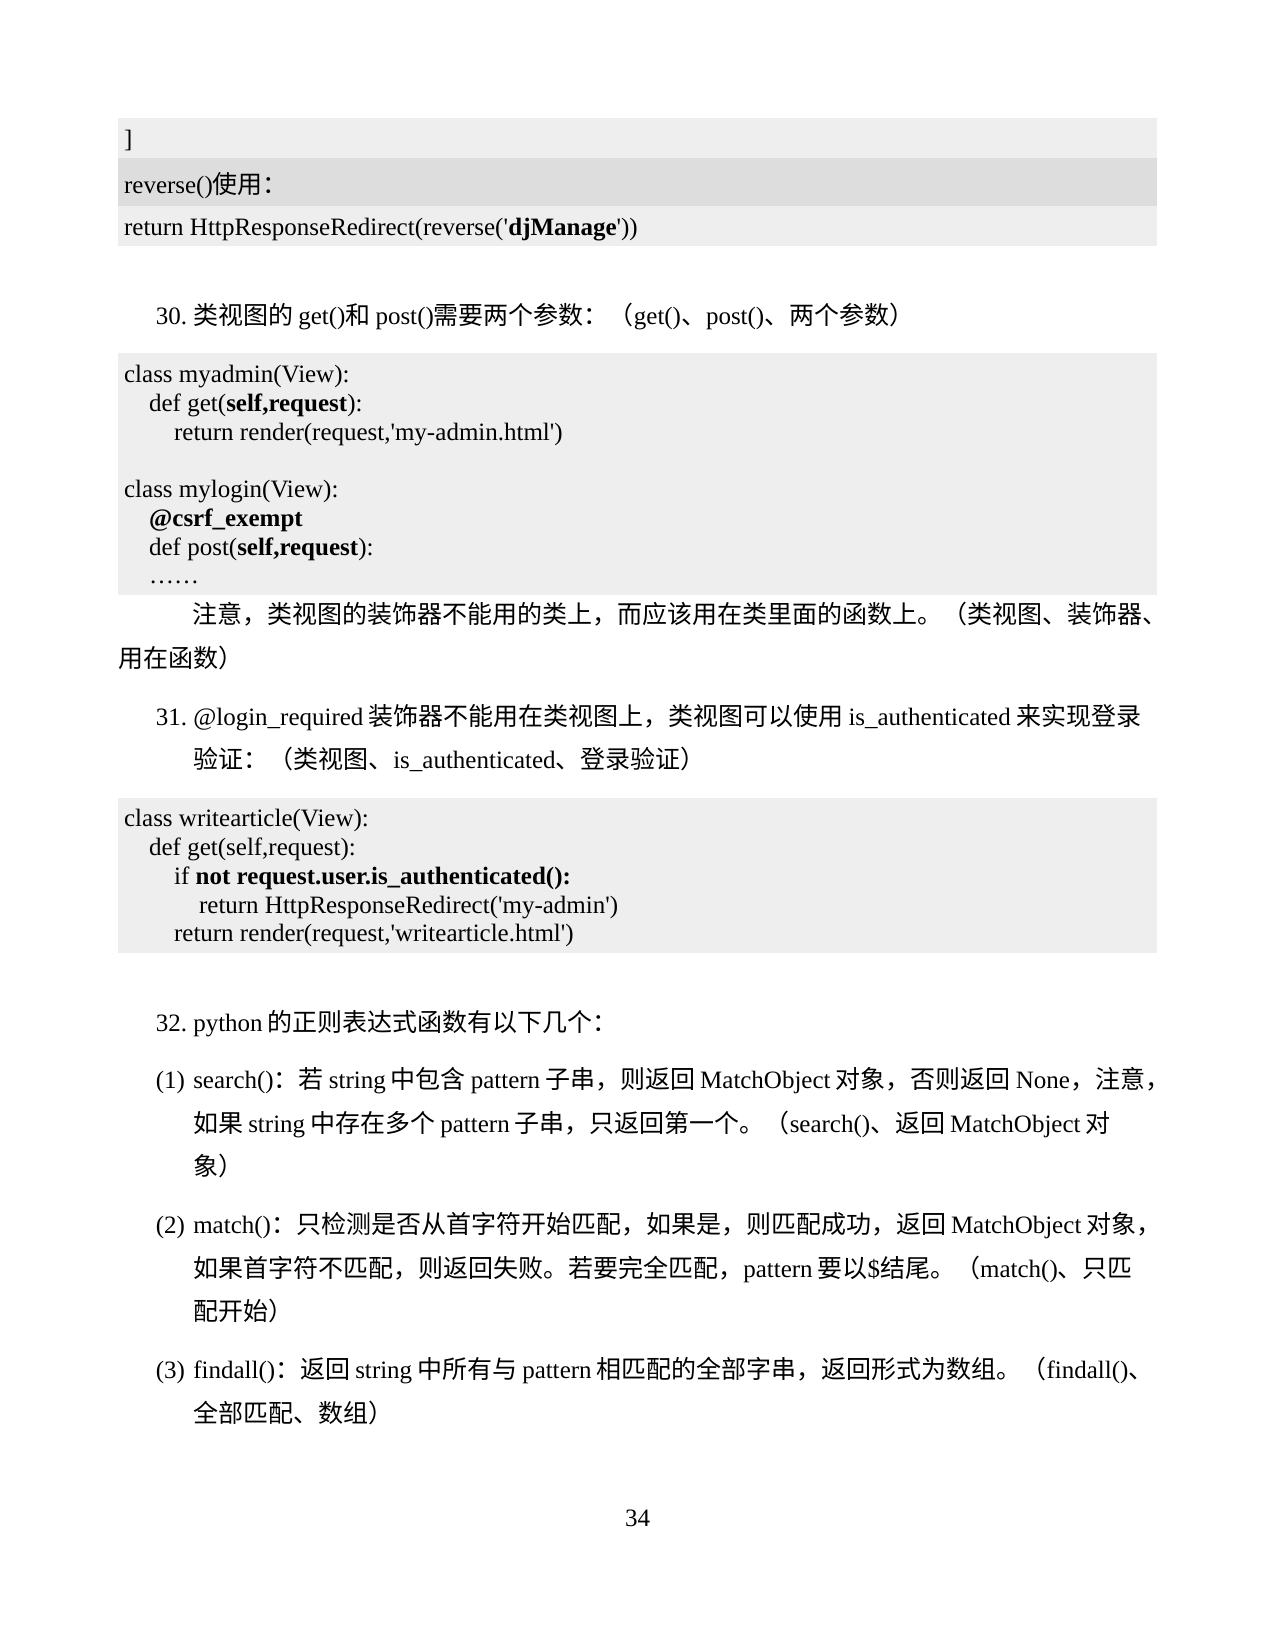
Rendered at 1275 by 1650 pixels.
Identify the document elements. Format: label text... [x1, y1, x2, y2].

table_cell return HttpResponseRedirect(reverse('djManage')) [118, 206, 1157, 246]
list 类视图的get()和post()需要两个参数：（get()、post()、两个参数） [156, 295, 1157, 332]
table_cell reverse()使用： [118, 158, 1157, 206]
table_header class writearticle(View): def get(self,request): if not request.user.is_authenticated(): return HttpResponseRedirect('my-admin') return render(request,'writearticle.html') [118, 798, 1157, 953]
list @login_required装饰器不能用在类视图上，类视图可以使用is_authenticated来实现登录验证：（类视图、is_authenticated、登录验证） [156, 696, 1157, 776]
list match()：只检测是否从首字符开始匹配，如果是，则匹配成功，返回MatchObject对象，如果首字符不匹配，则返回失败。若要完全匹配，pattern要以$结尾。（match()、只匹配开始） [156, 1205, 1157, 1328]
list findall()：返回string中所有与pattern相匹配的全部字串，返回形式为数组。（findall()、全部匹配、数组） [156, 1350, 1157, 1429]
table_header class myadmin(View): def get(self,request): return render(request,'my-admin.html') class mylogin(View): @csrf_exempt def post(self,request): …… [118, 353, 1157, 595]
table_cell ] [118, 118, 1157, 158]
list python的正则表达式函数有以下几个： [156, 1002, 1157, 1038]
list search()：若string中包含pattern子串，则返回MatchObject对象，否则返回None，注意，如果string中存在多个pattern子串，只返回第一个。（search()、返回MatchObject对象） [156, 1060, 1157, 1183]
text 注意，类视图的装饰器不能用的类上，而应该用在类里面的函数上。（类视图、装饰器、用在函数） [118, 595, 1157, 674]
